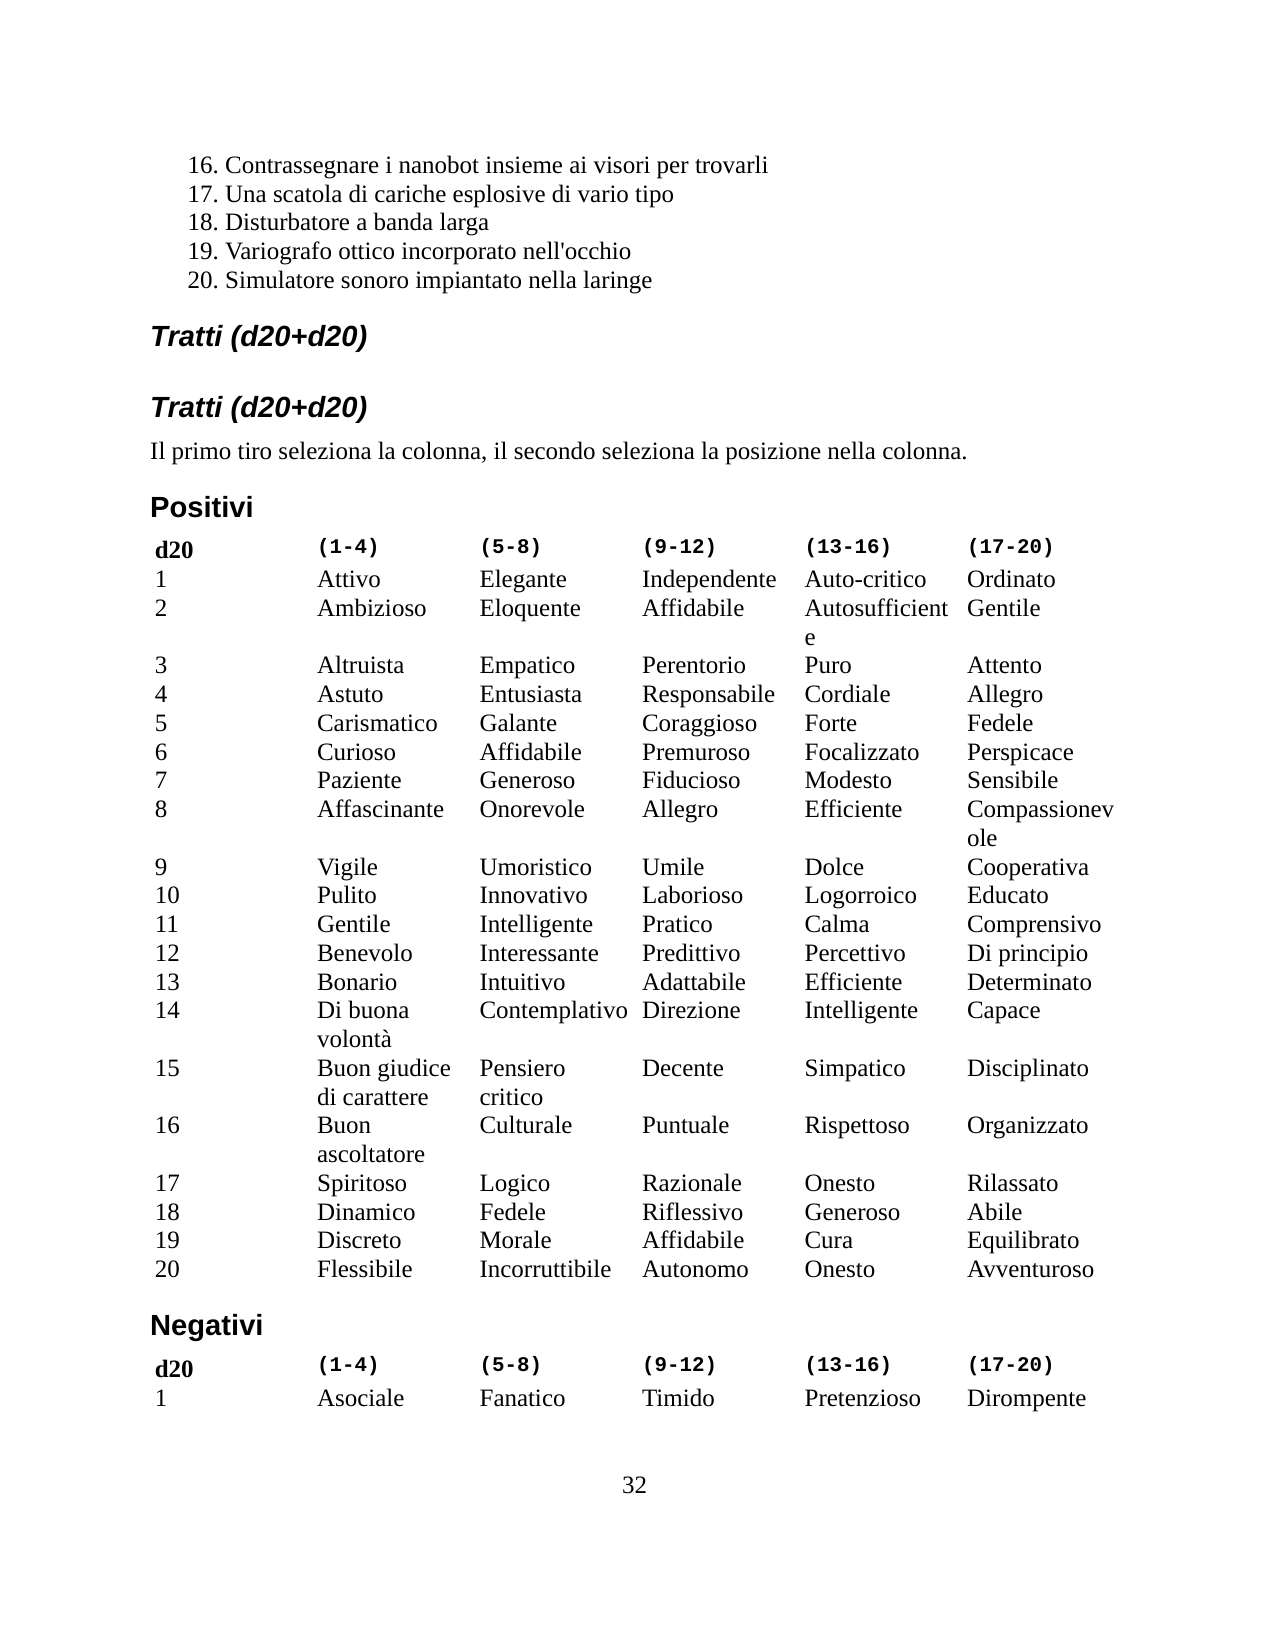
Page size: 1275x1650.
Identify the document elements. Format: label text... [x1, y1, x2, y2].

table_cell Adattabile [638, 967, 800, 996]
table_cell Interessante [475, 938, 637, 967]
table_cell Astuto [313, 679, 475, 708]
table_cell 3 [150, 651, 312, 679]
table_cell Pensiero critico [475, 1053, 637, 1111]
table_cell Umile [638, 852, 800, 881]
table_cell Razionale [638, 1168, 800, 1197]
subtitle Negativi [150, 1308, 1125, 1342]
table_cell Pratico [638, 909, 800, 938]
table_cell Dirompente [963, 1383, 1125, 1412]
table_cell Ordinato [963, 564, 1125, 593]
table_header d20 [150, 536, 312, 564]
table_cell Umoristico [475, 852, 637, 881]
table_cell 20 [150, 1254, 312, 1283]
table_cell 12 [150, 938, 312, 967]
table_cell Asociale [313, 1383, 475, 1412]
table_cell Perspicace [963, 737, 1125, 766]
table_cell Morale [475, 1226, 637, 1254]
table_cell Empatico [475, 651, 637, 679]
table_cell Organizzato [963, 1111, 1125, 1168]
table_cell Gentile [963, 593, 1125, 651]
table_cell Predittivo [638, 938, 800, 967]
table_cell Onesto [800, 1168, 962, 1197]
table_cell Intelligente [800, 996, 962, 1053]
table_cell 13 [150, 967, 312, 996]
table_header (17-20) [963, 536, 1125, 564]
table_cell Bonario [313, 967, 475, 996]
table_header (9-12) [638, 1354, 800, 1383]
table_cell Cura [800, 1226, 962, 1254]
table_cell Fedele [963, 708, 1125, 737]
table_cell Culturale [475, 1111, 637, 1168]
table_cell Premuroso [638, 737, 800, 766]
table_cell Attento [963, 651, 1125, 679]
subtitle Tratti (d20+d20) [150, 319, 1125, 352]
list Disturbatore a banda larga [187, 207, 1125, 236]
table_cell Decente [638, 1053, 800, 1111]
table_cell Perentorio [638, 651, 800, 679]
table_cell Cooperativa [963, 852, 1125, 881]
table_cell Autosufficiente [800, 593, 962, 651]
table_cell Flessibile [313, 1254, 475, 1283]
table_cell Vigile [313, 852, 475, 881]
table_cell Galante [475, 708, 637, 737]
table_cell Di buona volontà [313, 996, 475, 1053]
table_cell Elegante [475, 564, 637, 593]
table_cell Efficiente [800, 967, 962, 996]
table_cell Contemplativo [475, 996, 637, 1053]
table_cell 11 [150, 909, 312, 938]
table_cell Carismatico [313, 708, 475, 737]
table_cell Rispettoso [800, 1111, 962, 1168]
table_cell Rilassato [963, 1168, 1125, 1197]
table_cell Educato [963, 881, 1125, 909]
table_cell 8 [150, 794, 312, 852]
table_header (17-20) [963, 1354, 1125, 1383]
table_cell Forte [800, 708, 962, 737]
table_cell 1 [150, 564, 312, 593]
table_cell Logorroico [800, 881, 962, 909]
table_cell 18 [150, 1197, 312, 1226]
table_cell Comprensivo [963, 909, 1125, 938]
table_cell Buon giudice di carattere [313, 1053, 475, 1111]
table_cell Compassionevole [963, 794, 1125, 852]
table_cell Dolce [800, 852, 962, 881]
table_cell Cordiale [800, 679, 962, 708]
table_cell Sensibile [963, 766, 1125, 794]
table_cell Altruista [313, 651, 475, 679]
table_cell 16 [150, 1111, 312, 1168]
table_cell Independente [638, 564, 800, 593]
table_cell 5 [150, 708, 312, 737]
table_cell Responsabile [638, 679, 800, 708]
table_cell Buon ascoltatore [313, 1111, 475, 1168]
table_cell Puntuale [638, 1111, 800, 1168]
table_cell Abile [963, 1197, 1125, 1226]
table_cell Incorruttibile [475, 1254, 637, 1283]
table_cell Allegro [638, 794, 800, 852]
table_cell Pretenzioso [800, 1383, 962, 1412]
table_cell Discreto [313, 1226, 475, 1254]
subtitle Tratti (d20+d20) [150, 390, 1125, 423]
table_cell Gentile [313, 909, 475, 938]
table_cell Capace [963, 996, 1125, 1053]
table_cell Avventuroso [963, 1254, 1125, 1283]
list Simulatore sonoro impiantato nella laringe [187, 265, 1125, 294]
table_header (9-12) [638, 536, 800, 564]
table_cell Modesto [800, 766, 962, 794]
table_cell 17 [150, 1168, 312, 1197]
table_cell 9 [150, 852, 312, 881]
table_cell Fedele [475, 1197, 637, 1226]
table_cell Generoso [800, 1197, 962, 1226]
table_cell Determinato [963, 967, 1125, 996]
table_cell 14 [150, 996, 312, 1053]
table_cell 19 [150, 1226, 312, 1254]
table_cell Coraggioso [638, 708, 800, 737]
table_header (5-8) [475, 1354, 637, 1383]
table_cell Innovativo [475, 881, 637, 909]
table_cell Spiritoso [313, 1168, 475, 1197]
table_header (13-16) [800, 536, 962, 564]
table_cell Di principio [963, 938, 1125, 967]
table_cell Puro [800, 651, 962, 679]
table_cell Attivo [313, 564, 475, 593]
table_cell Autonomo [638, 1254, 800, 1283]
table_cell Calma [800, 909, 962, 938]
list Variografo ottico incorporato nell'occhio [187, 236, 1125, 265]
table_cell 10 [150, 881, 312, 909]
table_cell Affidabile [475, 737, 637, 766]
table_cell Simpatico [800, 1053, 962, 1111]
list Contrassegnare i nanobot insieme ai visori per trovarli [187, 150, 1125, 179]
table_cell 4 [150, 679, 312, 708]
table_cell 7 [150, 766, 312, 794]
table_cell Riflessivo [638, 1197, 800, 1226]
table_cell Benevolo [313, 938, 475, 967]
table_cell Laborioso [638, 881, 800, 909]
table_header (13-16) [800, 1354, 962, 1383]
table_cell Fanatico [475, 1383, 637, 1412]
table_cell Efficiente [800, 794, 962, 852]
table_cell 6 [150, 737, 312, 766]
table_cell Equilibrato [963, 1226, 1125, 1254]
table_cell 2 [150, 593, 312, 651]
table_cell Fiducioso [638, 766, 800, 794]
table_cell Dinamico [313, 1197, 475, 1226]
table_cell Affascinante [313, 794, 475, 852]
table_cell Intelligente [475, 909, 637, 938]
table_cell Curioso [313, 737, 475, 766]
table_cell Percettivo [800, 938, 962, 967]
table_cell Timido [638, 1383, 800, 1412]
table_header (1-4) [313, 536, 475, 564]
table_cell 15 [150, 1053, 312, 1111]
table_cell Intuitivo [475, 967, 637, 996]
table_cell Auto-critico [800, 564, 962, 593]
table_cell Ambizioso [313, 593, 475, 651]
table_cell Focalizzato [800, 737, 962, 766]
table_cell Eloquente [475, 593, 637, 651]
subtitle Positivi [150, 489, 1125, 523]
table_header d20 [150, 1354, 312, 1383]
table_cell Pulito [313, 881, 475, 909]
table_cell Generoso [475, 766, 637, 794]
list Una scatola di cariche esplosive di vario tipo [187, 179, 1125, 207]
table_cell Affidabile [638, 1226, 800, 1254]
table_cell Entusiasta [475, 679, 637, 708]
table_cell Allegro [963, 679, 1125, 708]
table_cell 1 [150, 1383, 312, 1412]
table_cell Onorevole [475, 794, 637, 852]
table_cell Direzione [638, 996, 800, 1053]
table_header (5-8) [475, 536, 637, 564]
text Il primo tiro seleziona la colonna, il secondo seleziona la posizione nella colonna. [150, 436, 1125, 464]
table_cell Logico [475, 1168, 637, 1197]
table_cell Affidabile [638, 593, 800, 651]
table_cell Disciplinato [963, 1053, 1125, 1111]
table_cell Paziente [313, 766, 475, 794]
table_header (1-4) [313, 1354, 475, 1383]
table_cell Onesto [800, 1254, 962, 1283]
